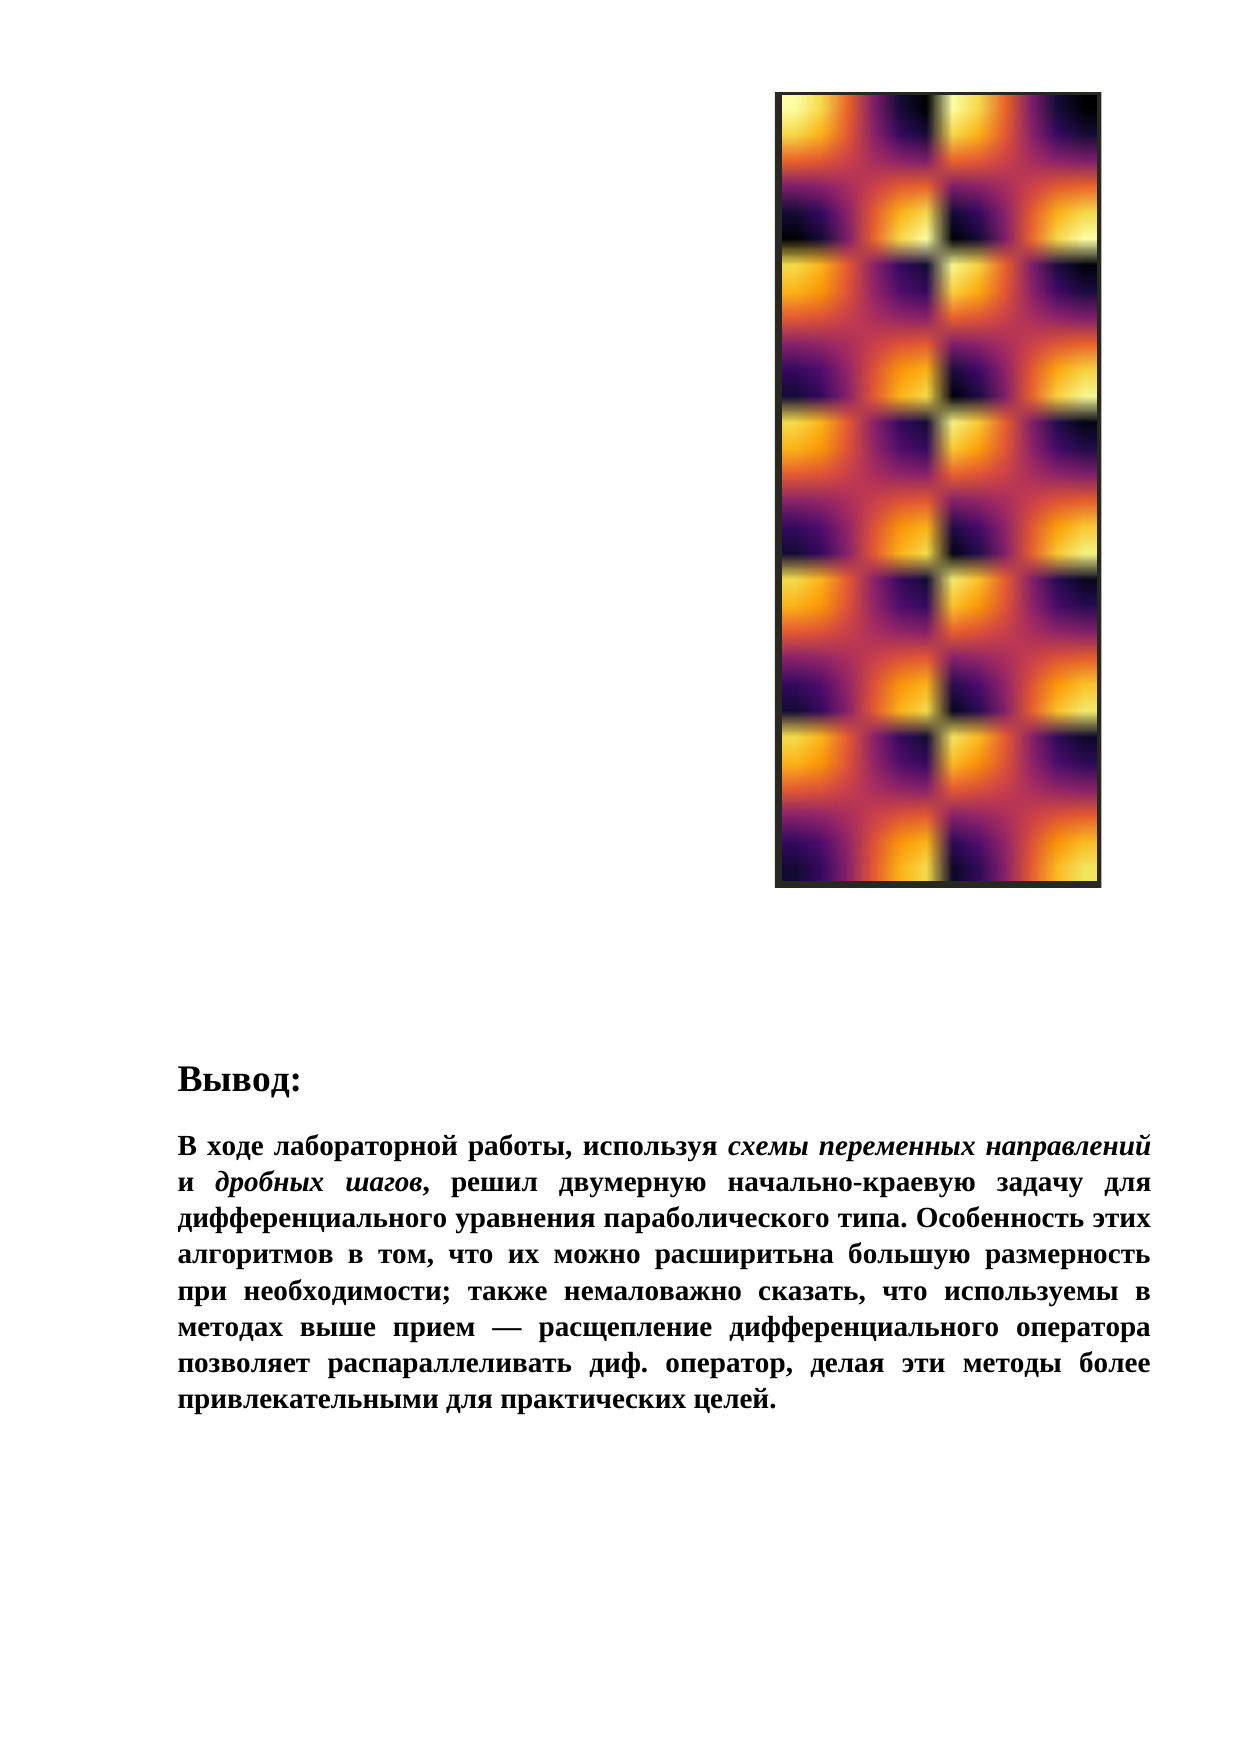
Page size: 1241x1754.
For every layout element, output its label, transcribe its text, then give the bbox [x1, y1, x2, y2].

text Вывод: [177, 1057, 1152, 1100]
picture [774, 92, 1102, 888]
text В ходе лабораторной работы, используя схемы переменных направлений и дробных шагов, решил двумерную начально-краевую задачу для дифференциального уравнения параболического типа. Особенность этих алгоритмов в том, что их можно расширитьна большую размерность при необходимости; также немаловажно сказать, что используемы в методах выше прием — расщепление дифференциального оператора позволяет распараллеливать диф. оператор, делая эти методы более привлекательными для практических целей. [177, 1128, 1152, 1415]
